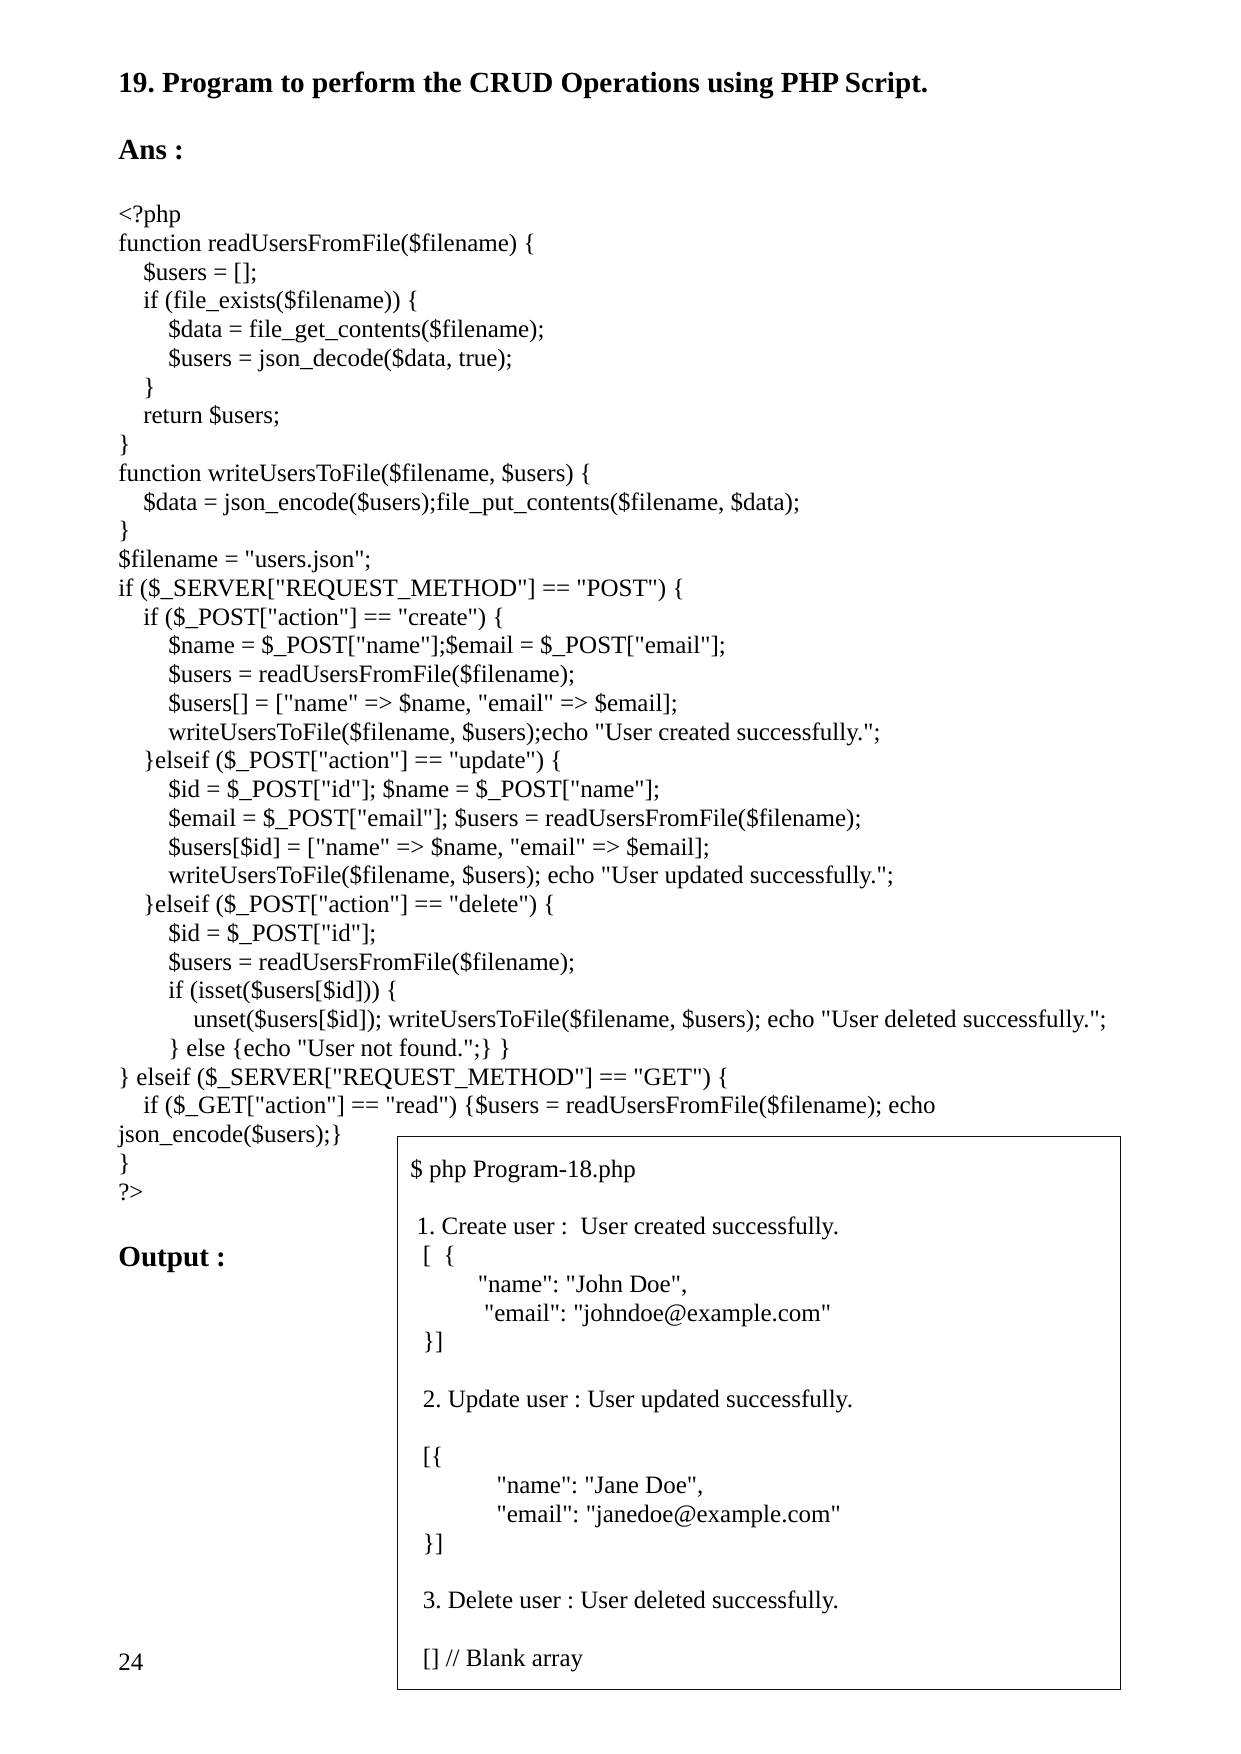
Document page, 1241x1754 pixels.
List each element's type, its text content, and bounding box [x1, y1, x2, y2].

text unset($users[$id]); writeUsersToFile($filename, $users); echo "User deleted successfully."; [118, 1004, 1122, 1033]
text 19. Program to perform the CRUD Operations using PHP Script. [118, 65, 1122, 99]
text $data = json_encode($users);file_put_contents($filename, $data); [118, 487, 1122, 516]
text if (file_exists($filename)) { [118, 286, 1122, 314]
text function readUsersFromFile($filename) { [118, 228, 1122, 257]
text function writeUsersToFile($filename, $users) { [118, 458, 1122, 487]
text $filename = "users.json"; [118, 544, 1122, 573]
text $users = json_decode($data, true); [118, 343, 1122, 372]
text if ($_GET["action"] == "read") {$users = readUsersFromFile($filename); echo json_encode($users);} [118, 1091, 1122, 1148]
text $users = readUsersFromFile($filename); [118, 659, 1122, 688]
text writeUsersToFile($filename, $users); echo "User updated successfully."; [118, 861, 1122, 889]
text $users = []; [118, 257, 1122, 286]
text if (isset($users[$id])) { [118, 976, 1122, 1004]
text $data = file_get_contents($filename); [118, 314, 1122, 343]
text } [118, 516, 1122, 544]
text $email = $_POST["email"]; $users = readUsersFromFile($filename); [118, 803, 1122, 832]
text $id = $_POST["id"]; $name = $_POST["name"]; [118, 774, 1122, 803]
text $users[$id] = ["name" => $name, "email" => $email]; [118, 832, 1122, 861]
text } elseif ($_SERVER["REQUEST_METHOD"] == "GET") { [118, 1062, 1122, 1091]
text } [118, 372, 1122, 401]
text $users[] = ["name" => $name, "email" => $email]; [118, 688, 1122, 717]
text }elseif ($_POST["action"] == "delete") { [118, 889, 1122, 918]
text $id = $_POST["id"]; [118, 918, 1122, 947]
text $name = $_POST["name"];$email = $_POST["email"]; [118, 631, 1122, 659]
text writeUsersToFile($filename, $users);echo "User created successfully."; [118, 717, 1122, 746]
text Output : [118, 1239, 397, 1273]
text $users = readUsersFromFile($filename); [118, 947, 1122, 976]
text }elseif ($_POST["action"] == "update") { [118, 746, 1122, 774]
text return $users; [118, 401, 1122, 429]
text Ans : [118, 132, 1122, 166]
text } else {echo "User not found.";} } [118, 1033, 1122, 1062]
text if ($_SERVER["REQUEST_METHOD"] == "POST") { [118, 573, 1122, 602]
text ?> [118, 1177, 397, 1206]
text <?php [118, 199, 1122, 228]
text } [118, 1148, 397, 1177]
text if ($_POST["action"] == "create") { [118, 602, 1122, 631]
text } [118, 429, 1122, 458]
